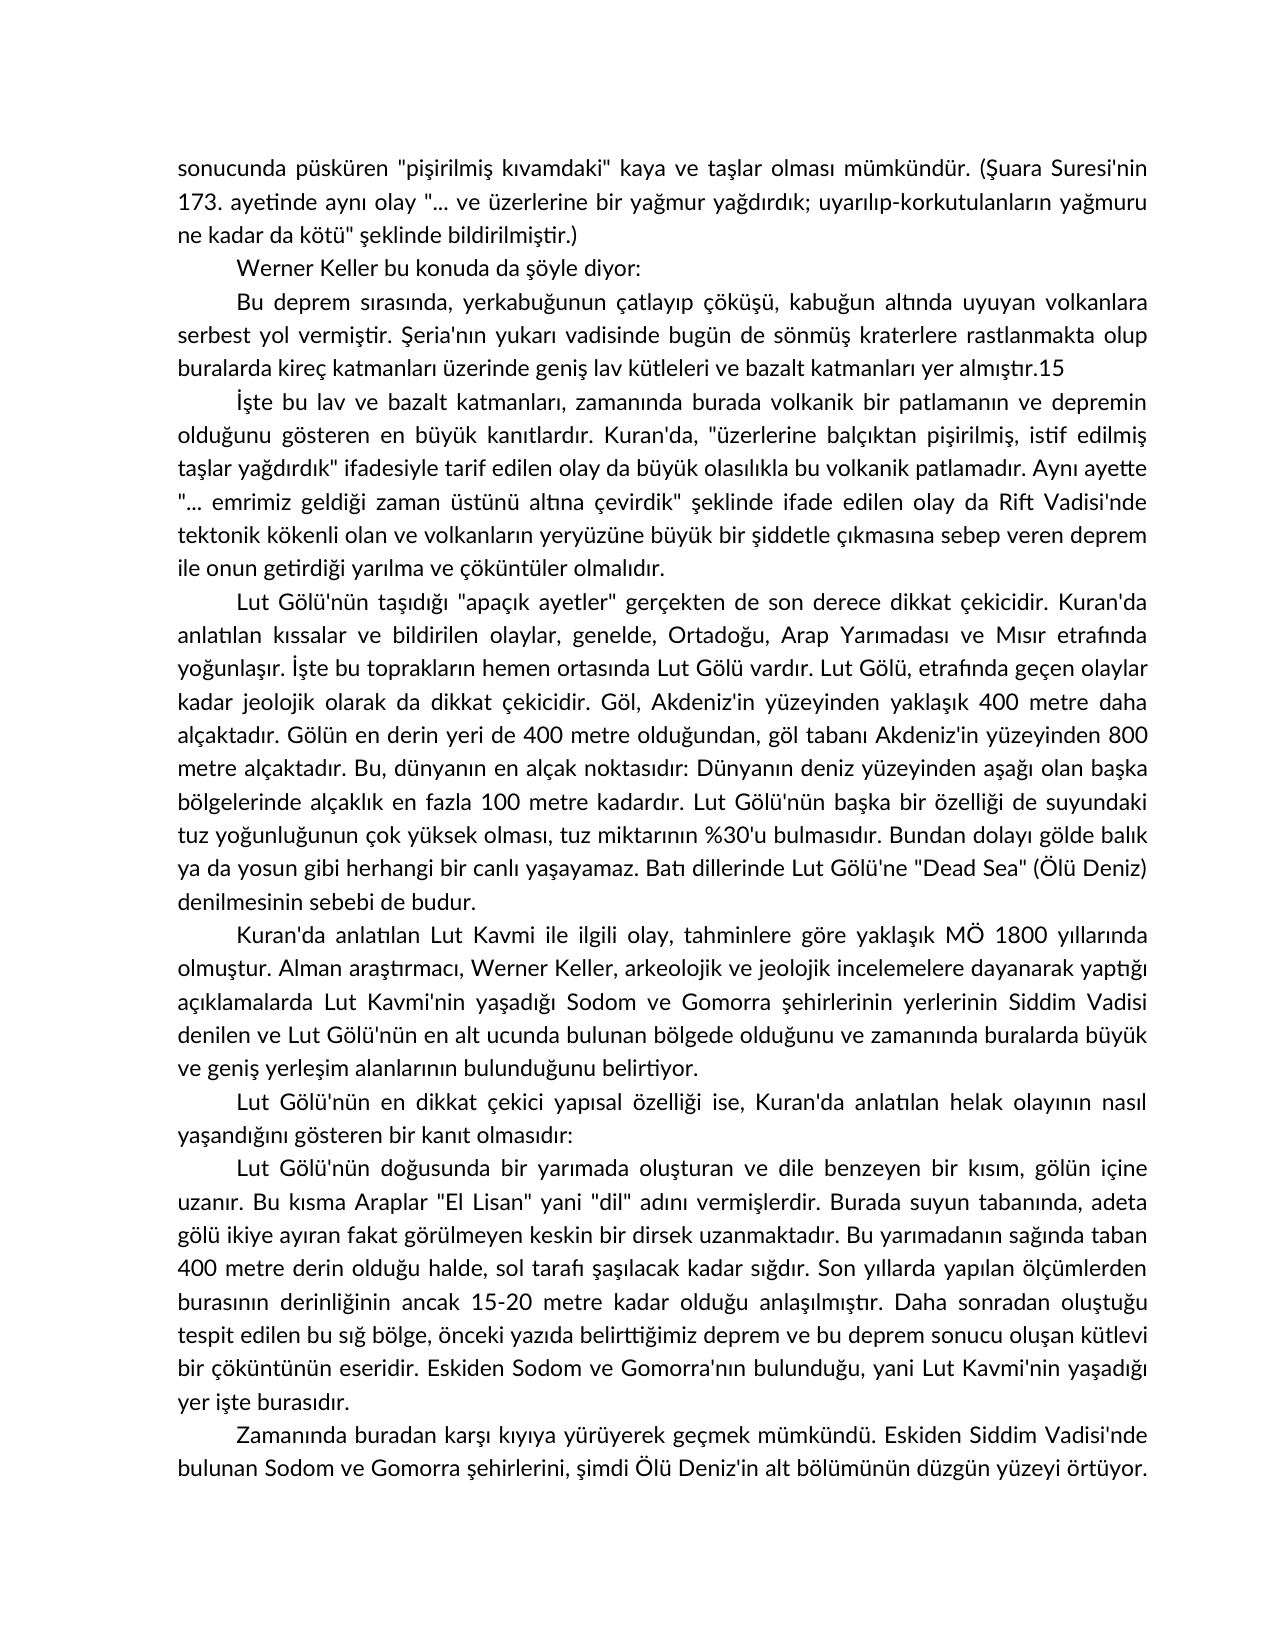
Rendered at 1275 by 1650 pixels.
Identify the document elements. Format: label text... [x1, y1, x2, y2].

text Werner Keller bu konuda da şöyle diyor: [177, 250, 1149, 283]
text Zamanında buradan karşı kıyıya yürüyerek geçmek mümkündü. Eskiden Siddim Vadisi'nde bulunan Sodom ve Gomorra şehirlerini, şimdi Ölü Deniz'in alt bölümünün düzgün yüzeyi örtüyor. [177, 1417, 1149, 1483]
text İşte bu lav ve bazalt katmanları, zamanında burada volkanik bir patlamanın ve depremin olduğunu gösteren en büyük kanıtlardır. Kuran'da, "üzerlerine balçıktan pişirilmiş, istif edilmiş taşlar yağdırdık" ifadesiyle tarif edilen olay da büyük olasılıkla bu volkanik patlamadır. Aynı ayette "... emrimiz geldiği zaman üstünü altına çevirdik" şeklinde ifade edilen olay da Rift Vadisi'nde tektonik kökenli olan ve volkanların yeryüzüne büyük bir şiddetle çıkmasına sebep veren deprem ile onun getirdiği yarılma ve çöküntüler olmalıdır. [177, 383, 1149, 583]
text Lut Gölü'nün taşıdığı "apaçık ayetler" gerçekten de son derece dikkat çekicidir. Kuran'da anlatılan kıssalar ve bildirilen olaylar, genelde, Ortadoğu, Arap Yarımadası ve Mısır etrafında yoğunlaşır. İşte bu toprakların hemen ortasında Lut Gölü vardır. Lut Gölü, etrafında geçen olaylar kadar jeolojik olarak da dikkat çekicidir. Göl, Akdeniz'in yüzeyinden yaklaşık 400 metre daha alçaktadır. Gölün en derin yeri de 400 metre olduğundan, göl tabanı Akdeniz'in yüzeyinden 800 metre alçaktadır. Bu, dünyanın en alçak noktasıdır: Dünyanın deniz yüzeyinden aşağı olan başka bölgelerinde alçaklık en fazla 100 metre kadardır. Lut Gölü'nün başka bir özelliği de suyundaki tuz yoğunluğunun çok yüksek olması, tuz miktarının %30'u bulmasıdır. Bundan dolayı gölde balık ya da yosun gibi herhangi bir canlı yaşayamaz. Batı dillerinde Lut Gölü'ne "Dead Sea" (Ölü Deniz) denilmesinin sebebi de budur. [177, 583, 1149, 917]
text Lut Gölü'nün doğusunda bir yarımada oluşturan ve dile benzeyen bir kısım, gölün içine uzanır. Bu kısma Araplar "El Lisan" yani "dil" adını vermişlerdir. Burada suyun tabanında, adeta gölü ikiye ayıran fakat görülmeyen keskin bir dirsek uzanmaktadır. Bu yarımadanın sağında taban 400 metre derin olduğu halde, sol tarafı şaşılacak kadar sığdır. Son yıllarda yapılan ölçümlerden burasının derinliğinin ancak 15-20 metre kadar olduğu anlaşılmıştır. Daha sonradan oluştuğu tespit edilen bu sığ bölge, önceki yazıda belirttiğimiz deprem ve bu deprem sonucu oluşan kütlevi bir çöküntünün eseridir. Eskiden Sodom ve Gomorra'nın bulunduğu, yani Lut Kavmi'nin yaşadığı yer işte burasıdır. [177, 1150, 1149, 1417]
text Lut Gölü'nün en dikkat çekici yapısal özelliği ise, Kuran'da anlatılan helak olayının nasıl yaşandığını gösteren bir kanıt olmasıdır: [177, 1083, 1149, 1150]
text sonucunda püsküren "pişirilmiş kıvamdaki" kaya ve taşlar olması mümkündür. (Şuara Suresi'nin 173. ayetinde aynı olay "... ve üzerlerine bir yağmur yağdırdık; uyarılıp-korkutulanların yağmuru ne kadar da kötü" şeklinde bildirilmiştir.) [177, 150, 1149, 250]
text Kuran'da anlatılan Lut Kavmi ile ilgili olay, tahminlere göre yaklaşık MÖ 1800 yıllarında olmuştur. Alman araştırmacı, Werner Keller, arkeolojik ve jeolojik incelemelere dayanarak yaptığı açıklamalarda Lut Kavmi'nin yaşadığı Sodom ve Gomorra şehirlerinin yerlerinin Siddim Vadisi denilen ve Lut Gölü'nün en alt ucunda bulunan bölgede olduğunu ve zamanında buralarda büyük ve geniş yerleşim alanlarının bulunduğunu belirtiyor. [177, 917, 1149, 1083]
text Bu deprem sırasında, yerkabuğunun çatlayıp çöküşü, kabuğun altında uyuyan volkanlara serbest yol vermiştir. Şeria'nın yukarı vadisinde bugün de sönmüş kraterlere rastlanmakta olup buralarda kireç katmanları üzerinde geniş lav kütleleri ve bazalt katmanları yer almıştır.15 [177, 283, 1149, 383]
